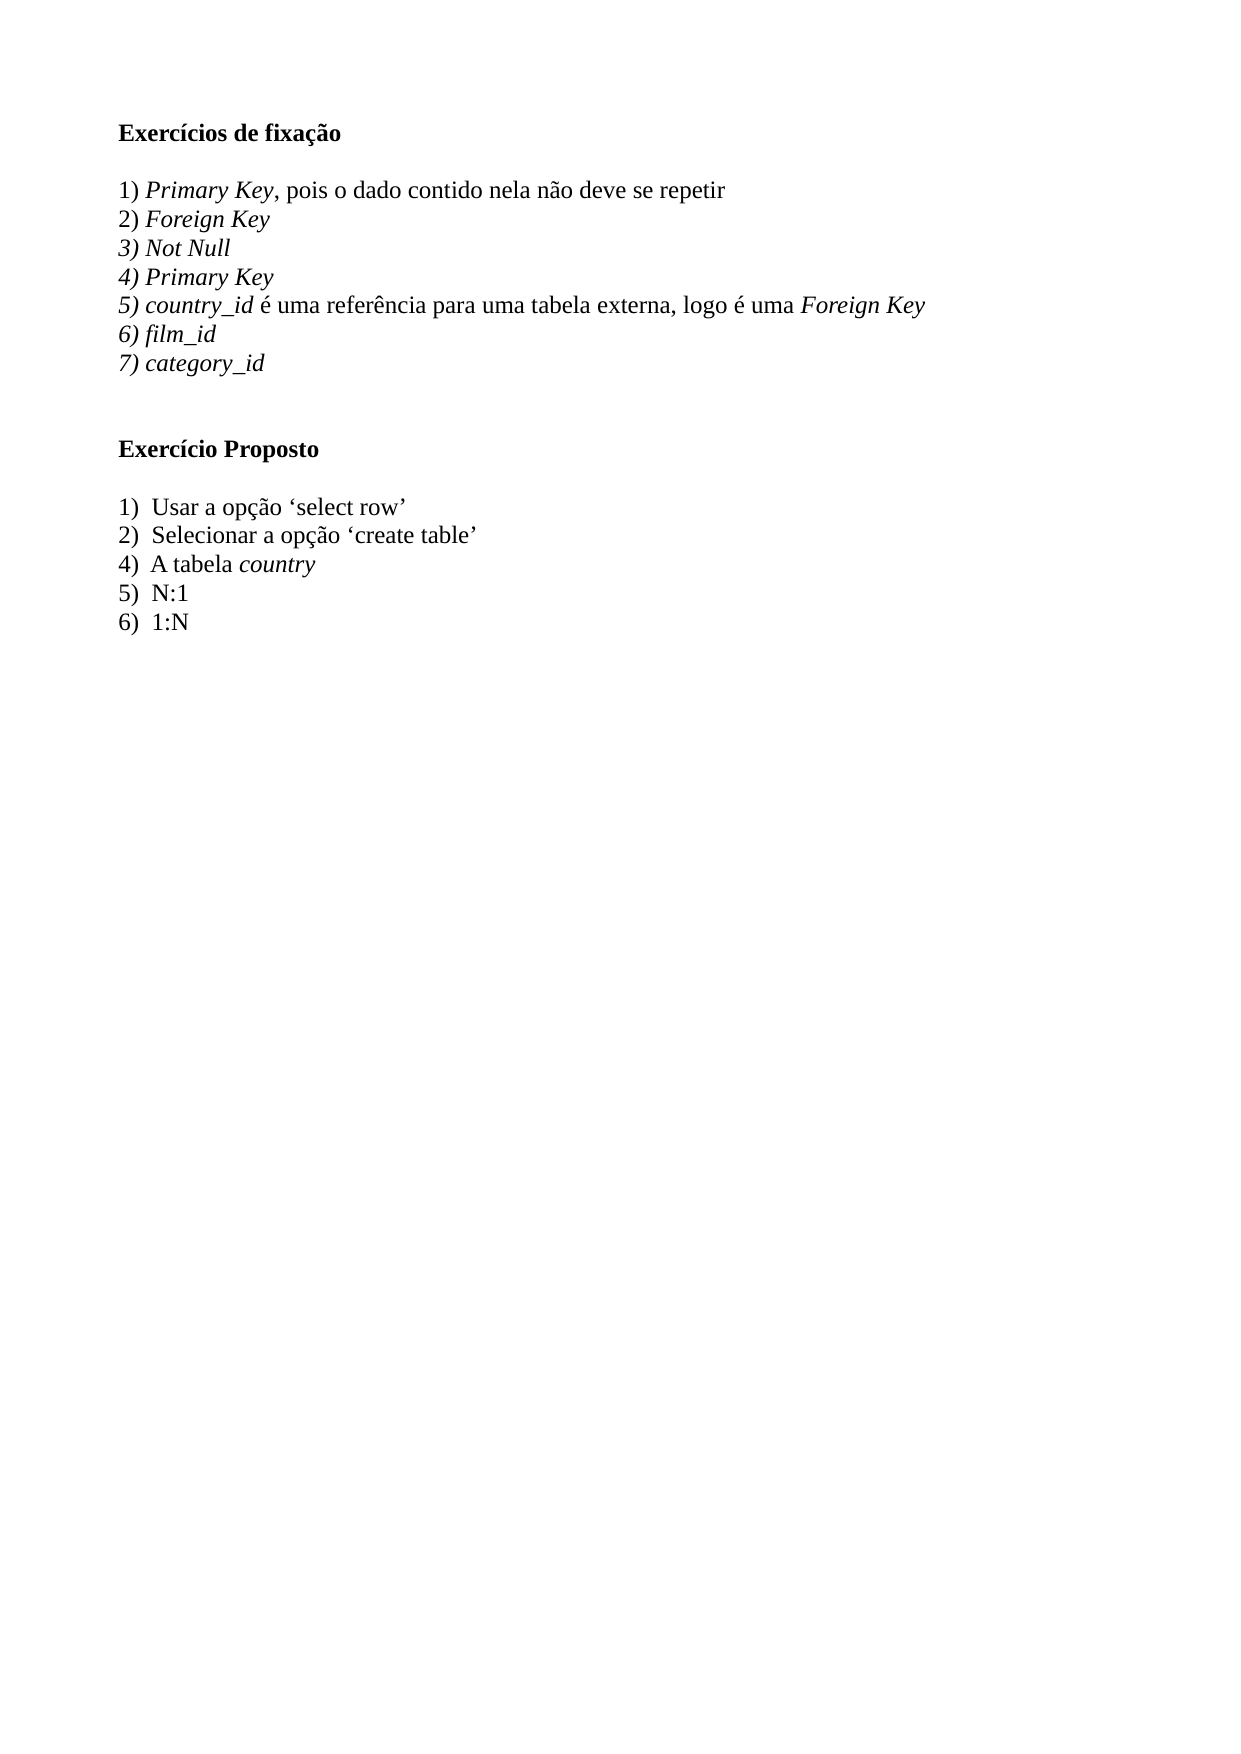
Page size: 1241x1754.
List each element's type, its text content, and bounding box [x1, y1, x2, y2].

text 1) Primary Key, pois o dado contido nela não deve se repetir [118, 176, 1122, 204]
text 7) category_id [118, 348, 1122, 377]
text 2) Foreign Key [118, 204, 1122, 233]
text 4) Primary Key [118, 262, 1122, 291]
text 4) A tabela country [118, 549, 1122, 578]
text 6) film_id [118, 319, 1122, 348]
text 3) Not Null [118, 233, 1122, 262]
text 5) country_id é uma referência para uma tabela externa, logo é uma Foreign Key [118, 291, 1122, 319]
text Exercícios de fixação [118, 118, 1122, 147]
text Exercício Proposto [118, 434, 1122, 463]
text 6) 1:N [118, 607, 1122, 636]
text 2) Selecionar a opção ‘create table’ [118, 521, 1122, 549]
text 1) Usar a opção ‘select row’ [118, 492, 1122, 521]
text 5) N:1 [118, 578, 1122, 607]
